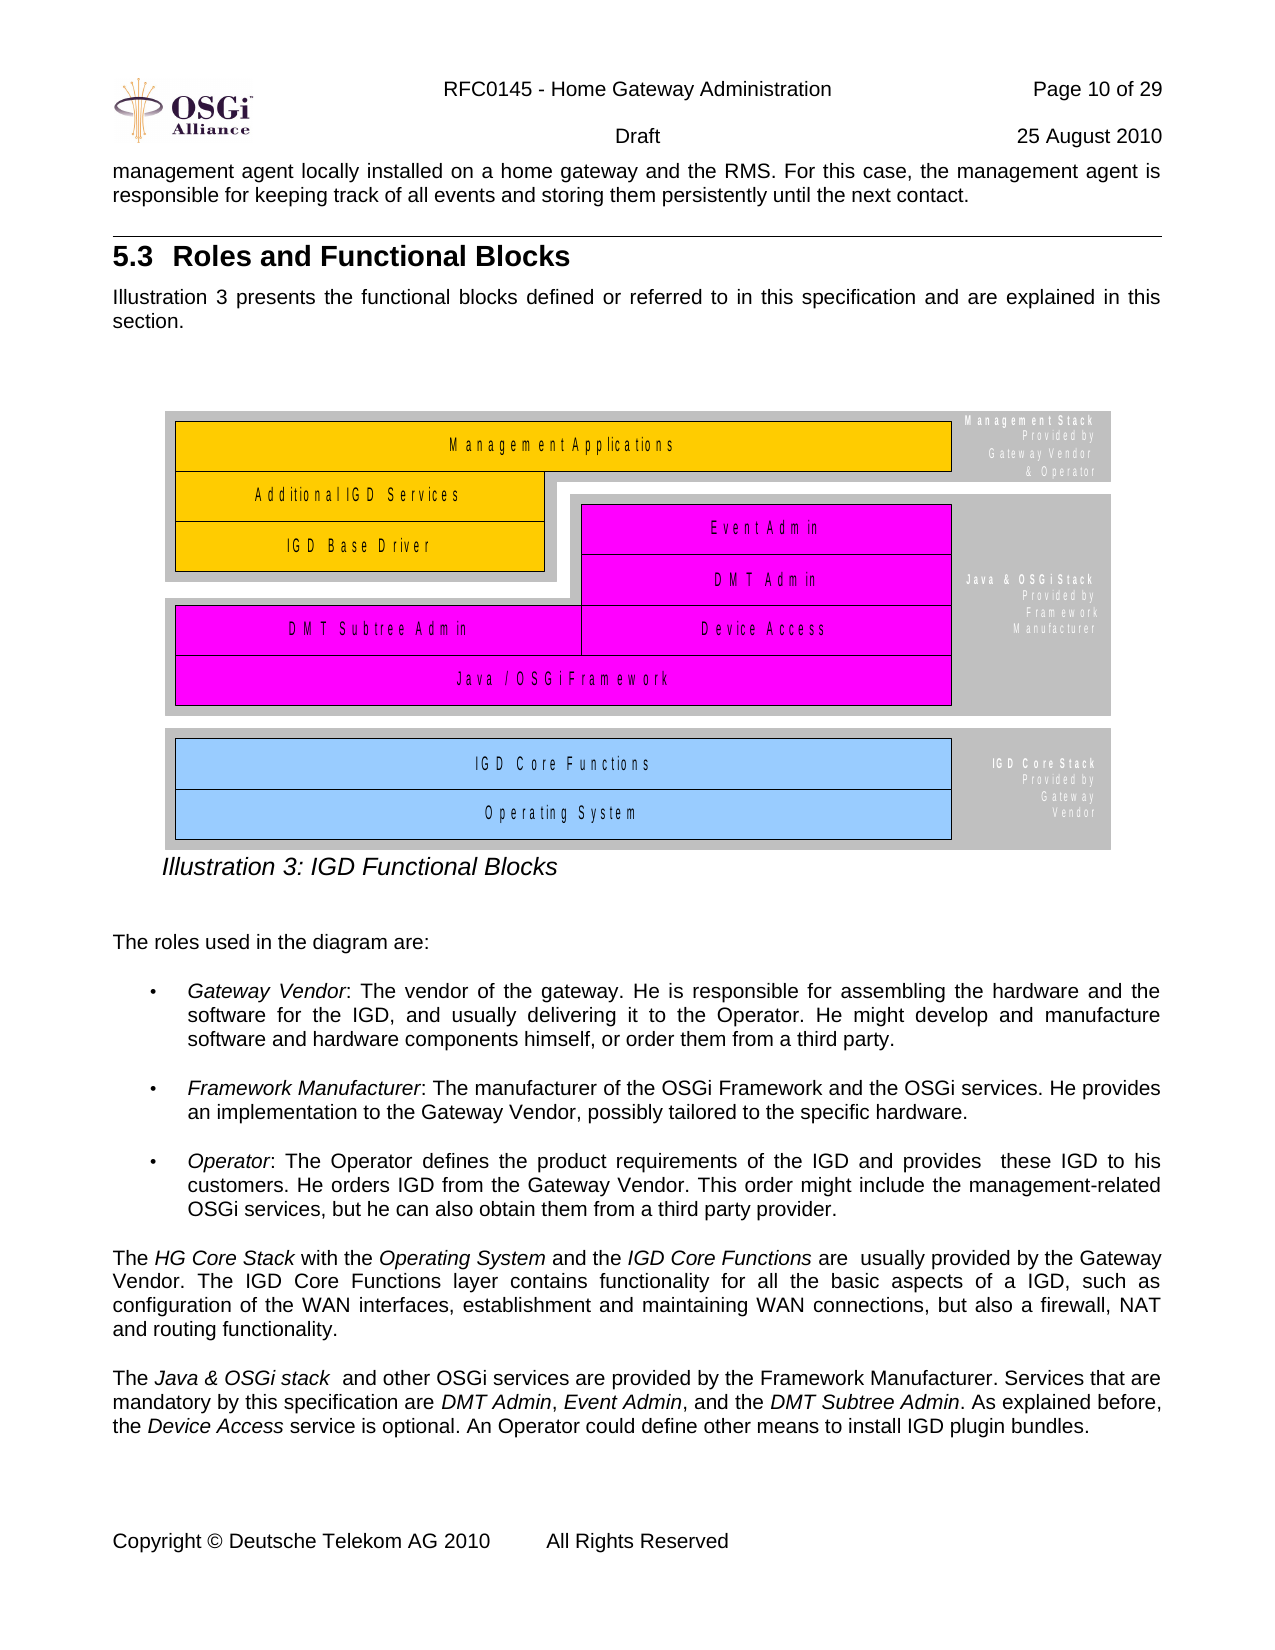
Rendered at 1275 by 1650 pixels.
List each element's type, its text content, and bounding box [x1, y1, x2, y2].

text The Java & OSGi stack and other OSGi services are provided by the Framework Manufacturer. Services that are mandatory by this specification are DMT Admin, Event Admin, and the DMT Subtree Admin. As explained before, the Device Access service is optional. An Operator could define other means to install IGD plugin bundles. [112, 1366, 1162, 1438]
text The HG Core Stack with the Operating System and the IGD Core Functions are usually provided by the Gateway Vendor. The IGD Core Functions layer contains functionality for all the basic aspects of a IGD, such as configuration of the WAN interfaces, establishment and maintaining WAN connections, but also a firewall, NAT and routing functionality. [112, 1245, 1162, 1341]
list Gateway Vendor: The vendor of the gateway. He is responsible for assembling the hardware and the software for the IGD, and usually delivering it to the Operator. He might develop and manufacture software and hardware components himself, or order them from a third party. [150, 979, 1162, 1051]
text Illustration 3: IGD Functional Blocks [162, 407, 1113, 881]
text management agent locally installed on a home gateway and the RMS. For this case, the management agent is responsible for keeping track of all events and storing them persistently until the next contact. [112, 159, 1162, 207]
text Illustration 3 presents the functional blocks defined or referred to in this specification and are explained in this section. [112, 285, 1162, 333]
list Operator: The Operator defines the product requirements of the IGD and provides these IGD to his customers. He orders IGD from the Gateway Vendor. This order might include the management-related OSGi services, but he can also obtain them from a third party provider. [150, 1148, 1162, 1220]
subtitle Roles and Functional Blocks [112, 237, 1162, 273]
text The roles used in the diagram are: [112, 930, 1162, 954]
list Framework Manufacturer: The manufacturer of the OSGi Framework and the OSGi services. He provides an implementation to the Gateway Vendor, possibly tailored to the specific hardware. [150, 1076, 1162, 1123]
picture [114, 78, 254, 143]
